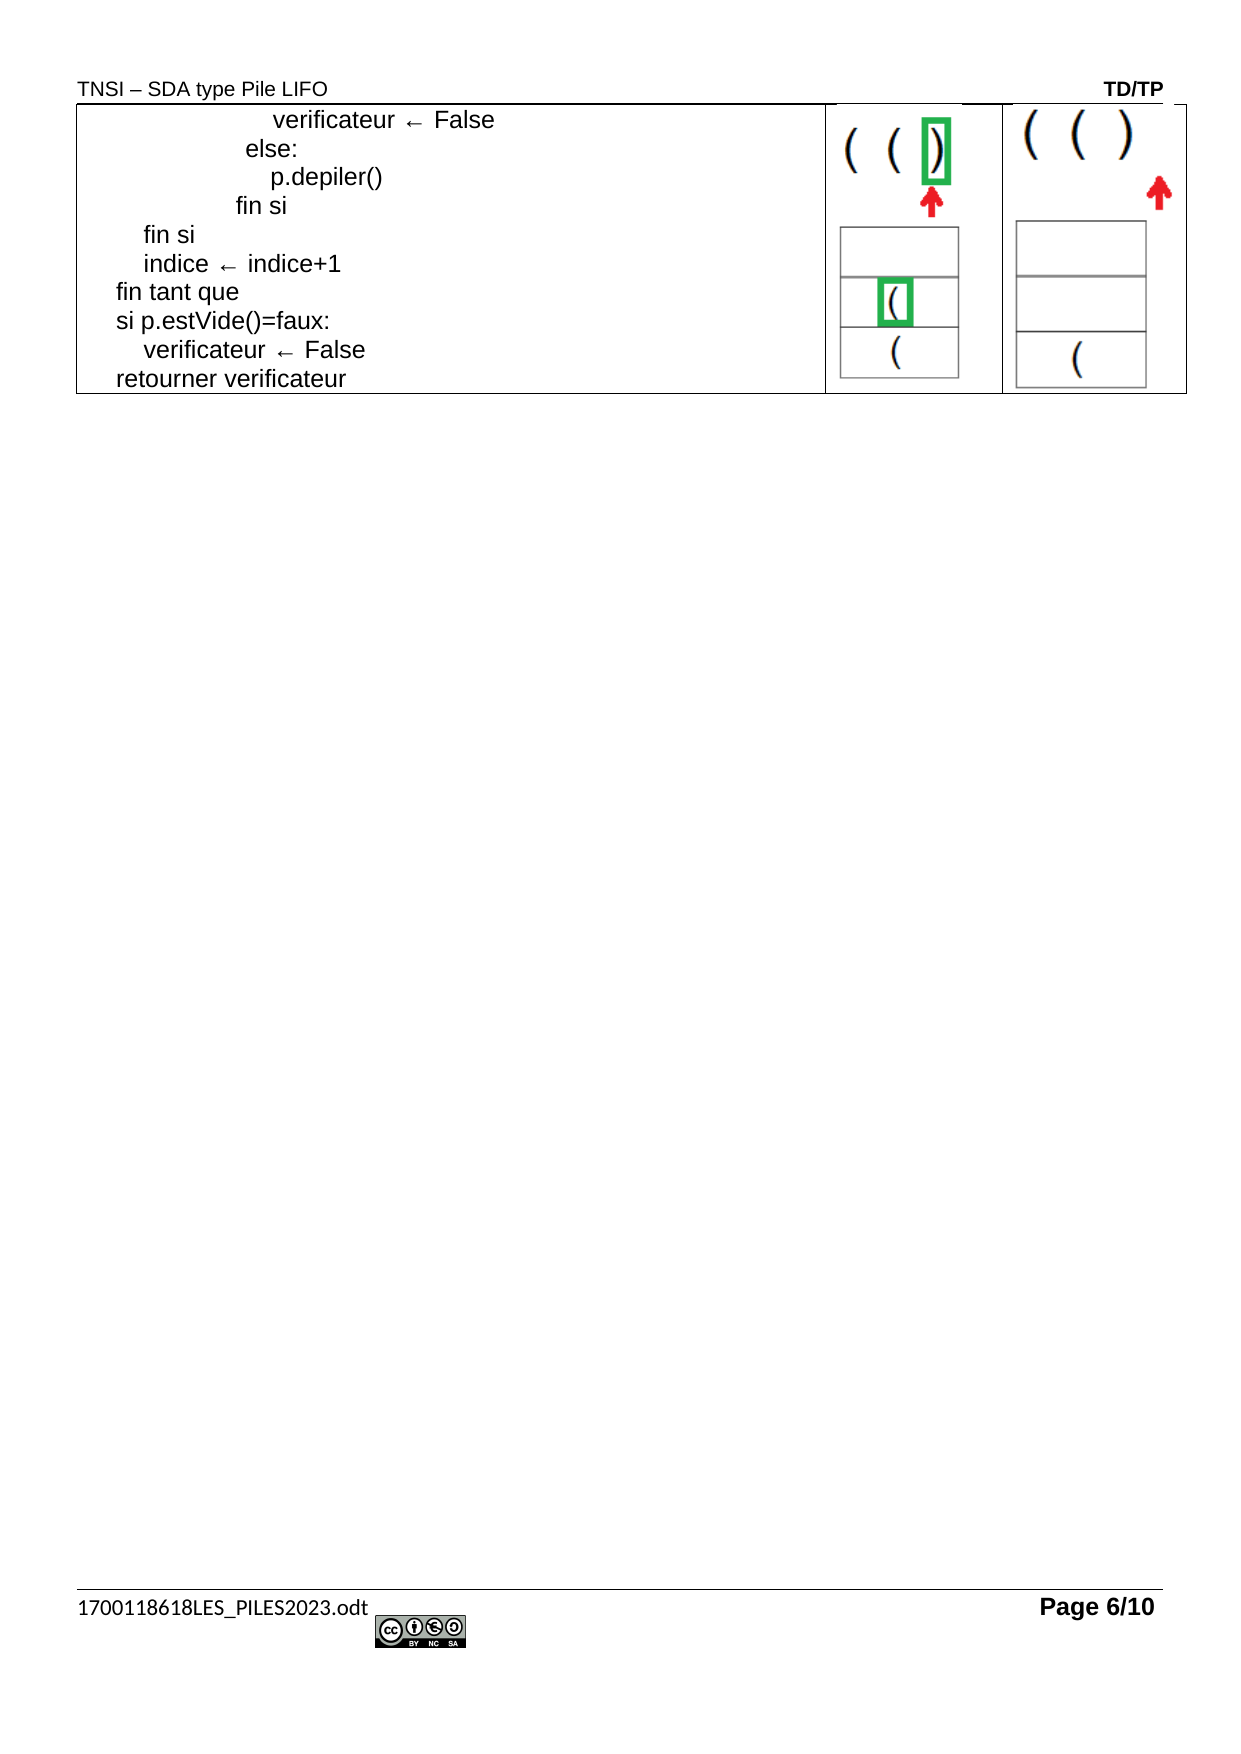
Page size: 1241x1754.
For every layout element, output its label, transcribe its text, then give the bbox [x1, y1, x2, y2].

table_header verificateur ← False else: p.depiler() fin si fin si indice ← indice+1 fin tant que si p.estVide()=faux: verificateur ← False retourner verificateur [77, 105, 825, 392]
table_cell [1003, 105, 1013, 392]
table_cell [826, 105, 1002, 392]
table_cell [1175, 105, 1186, 392]
